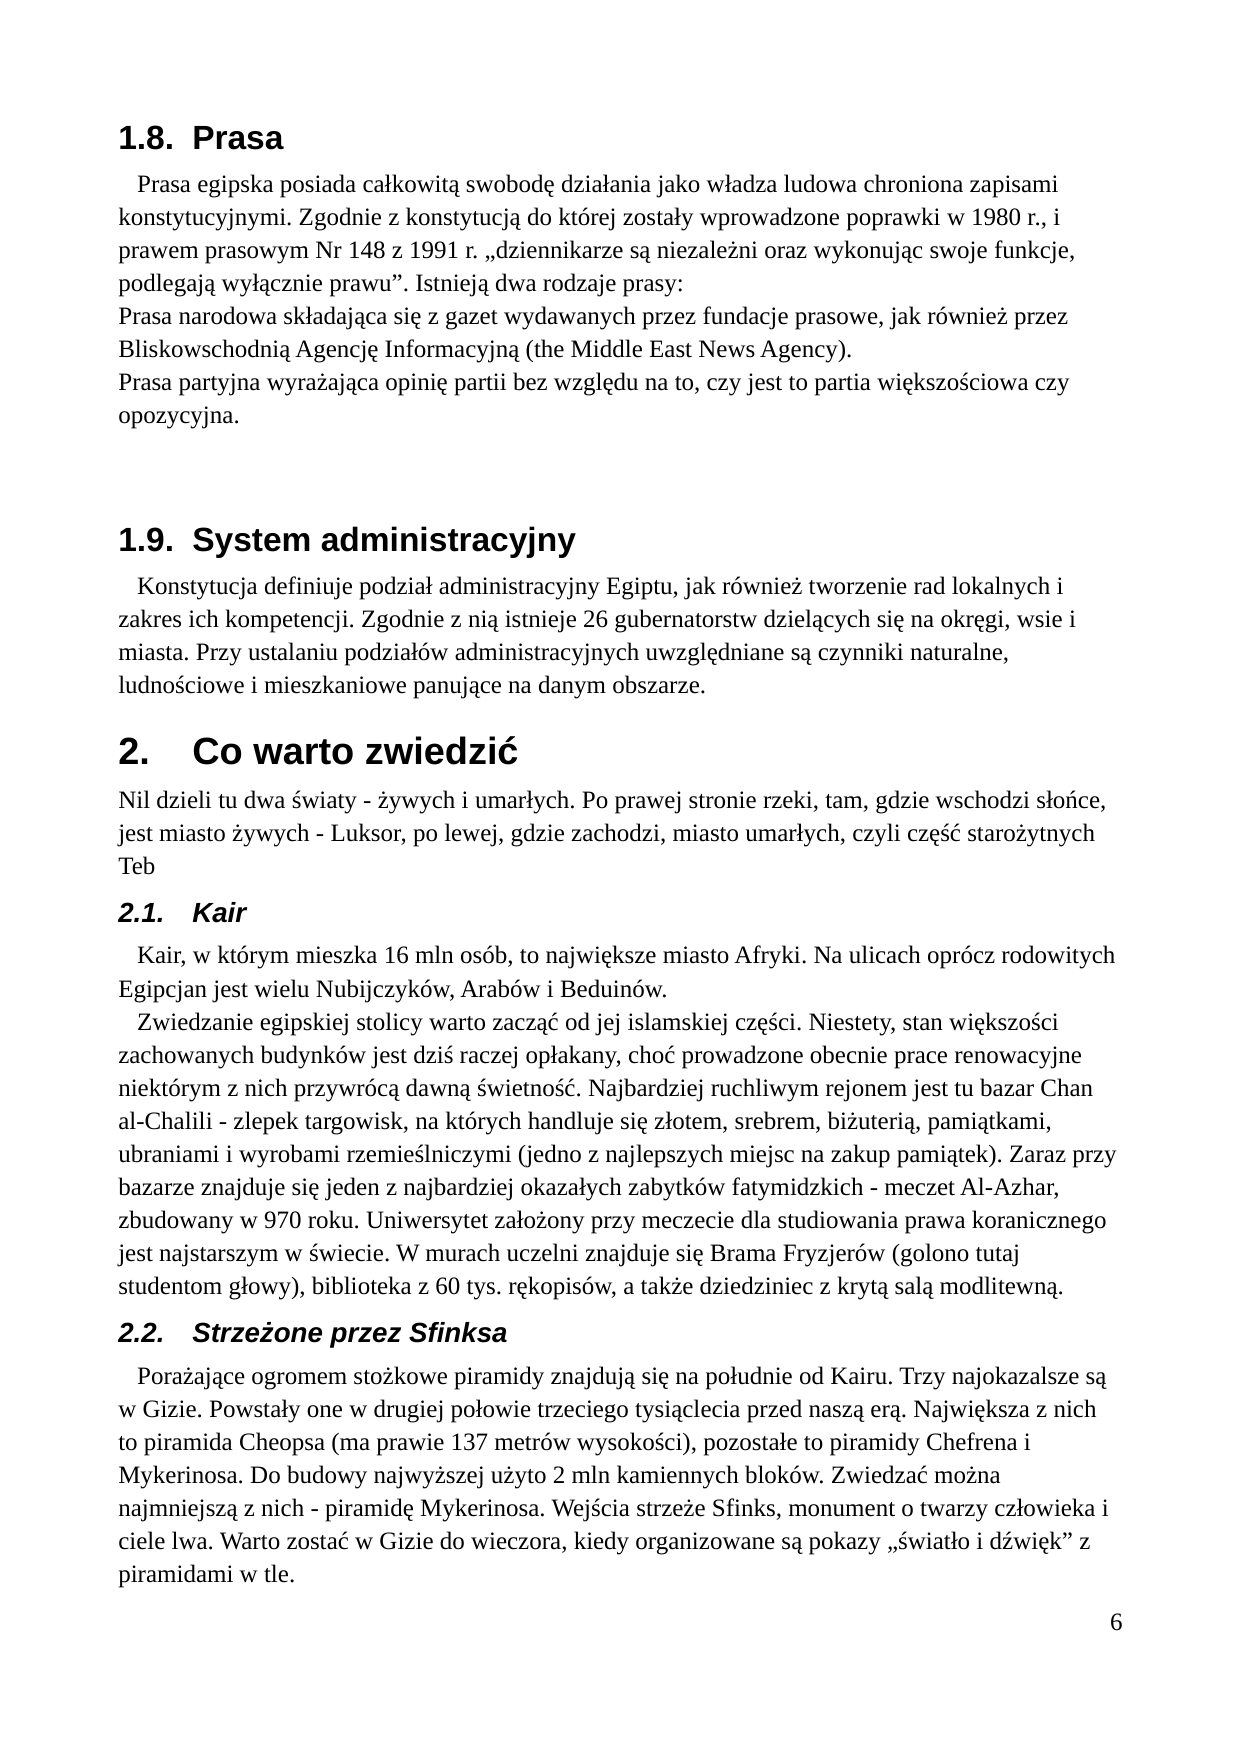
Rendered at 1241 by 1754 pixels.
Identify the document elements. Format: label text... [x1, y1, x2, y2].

subtitle Strzeżone przez Sfinksa [118, 1316, 1122, 1348]
text Prasa narodowa składająca się z gazet wydawanych przez fundacje prasowe, jak również przez Bliskowschodnią Agencję Informacyjną (the Middle East News Agency). [118, 301, 1122, 363]
subtitle Prasa [118, 118, 1122, 157]
text Porażające ogromem stożkowe piramidy znajdują się na południe od Kairu. Trzy najokazalsze są w Gizie. Powstały one w drugiej połowie trzeciego tysiąclecia przed naszą erą. Największa z nich to piramida Cheopsa (ma prawie 137 metrów wysokości), pozostałe to piramidy Chefrena i Mykerinosa. Do budowy najwyższej użyto 2 mln kamiennych bloków. Zwiedzać można najmniejszą z nich - piramidę Mykerinosa. Wejścia strzeże Sfinks, monument o twarzy człowieka i ciele lwa. Warto zostać w Gizie do wieczora, kiedy organizowane są pokazy „światło i dźwięk” z piramidami w tle. [118, 1361, 1122, 1588]
text Zwiedzanie egipskiej stolicy warto zacząć od jej islamskiej części. Niestety, stan większości zachowanych budynków jest dziś raczej opłakany, choć prowadzone obecnie prace renowacyjne niektórym z nich przywrócą dawną świetność. Najbardziej ruchliwym rejonem jest tu bazar Chan al-Chalili - zlepek targowisk, na których handluje się złotem, srebrem, biżuterią, pamiątkami, ubraniami i wyrobami rzemieślniczymi (jedno z najlepszych miejsc na zakup pamiątek). Zaraz przy bazarze znajduje się jeden z najbardziej okazałych zabytków fatymidzkich - meczet Al-Azhar, zbudowany w 970 roku. Uniwersytet założony przy meczecie dla studiowania prawa koranicznego jest najstarszym w świecie. W murach uczelni znajduje się Brama Fryzjerów (golono tutaj studentom głowy), biblioteka z 60 tys. rękopisów, a także dziedziniec z krytą salą modlitewną. [118, 1007, 1122, 1299]
text Nil dzieli tu dwa światy - żywych i umarłych. Po prawej stronie rzeki, tam, gdzie wschodzi słońce, jest miasto żywych - Luksor, po lewej, gdzie zachodzi, miasto umarłych, czyli część starożytnych Teb [118, 785, 1122, 879]
subtitle Co warto zwiedzić [118, 728, 1122, 772]
text Prasa egipska posiada całkowitą swobodę działania jako władza ludowa chroniona zapisami konstytucyjnymi. Zgodnie z konstytucją do której zostały wprowadzone poprawki w 1980 r., i prawem prasowym Nr 148 z 1991 r. „dziennikarze są niezależni oraz wykonując swoje funkcje, podlegają wyłącznie prawu”. Istnieją dwa rodzaje prasy: [118, 169, 1122, 297]
subtitle Kair [118, 896, 1122, 928]
subtitle System administracyjny [118, 520, 1122, 559]
text Konstytucja definiuje podział administracyjny Egiptu, jak również tworzenie rad lokalnych i zakres ich kompetencji. Zgodnie z nią istnieje 26 gubernatorstw dzielących się na okręgi, wsie i miasta. Przy ustalaniu podziałów administracyjnych uwzględniane są czynniki naturalne, ludnościowe i mieszkaniowe panujące na danym obszarze. [118, 571, 1122, 699]
text Prasa partyjna wyrażająca opinię partii bez względu na to, czy jest to partia większościowa czy opozycyjna. [118, 367, 1122, 429]
text Kair, w którym mieszka 16 mln osób, to największe miasto Afryki. Na ulicach oprócz rodowitych Egipcjan jest wielu Nubijczyków, Arabów i Beduinów. [118, 941, 1122, 1002]
